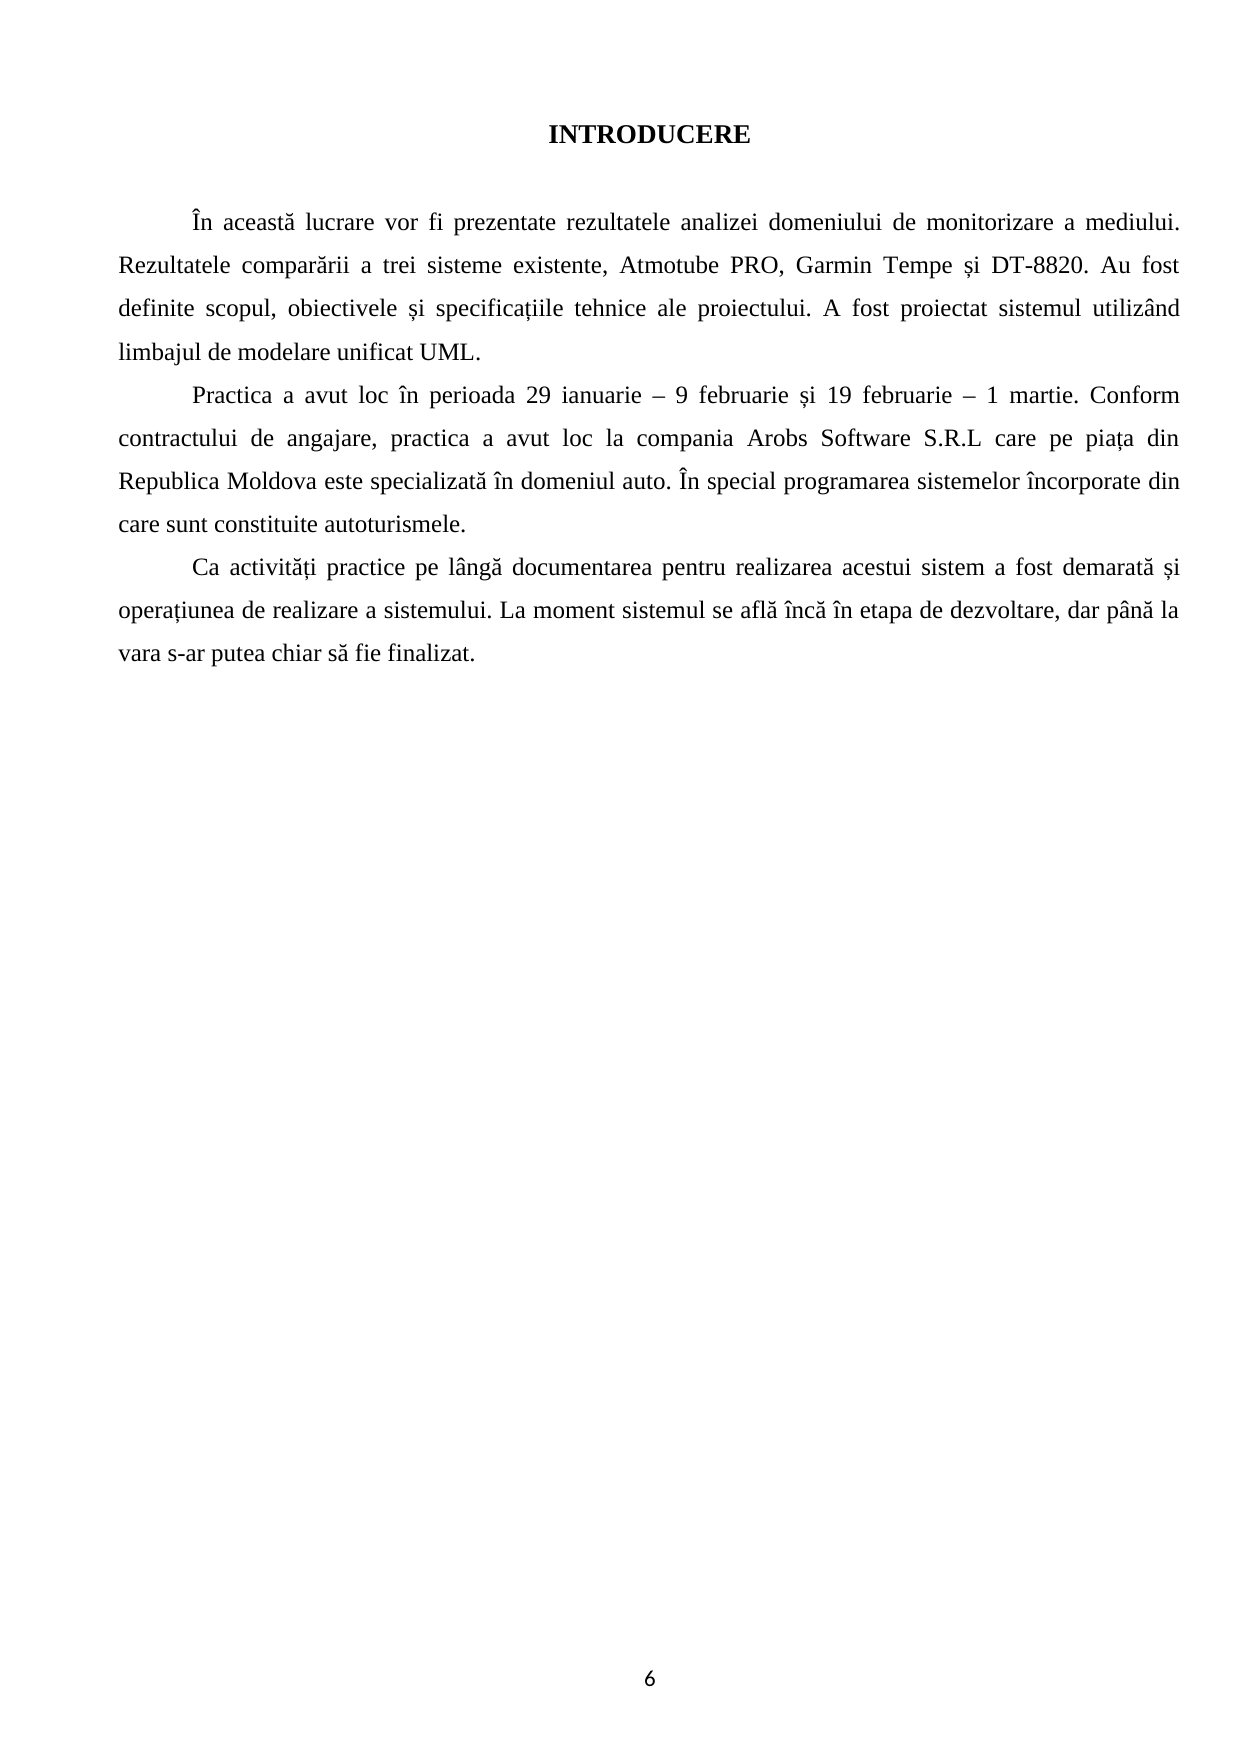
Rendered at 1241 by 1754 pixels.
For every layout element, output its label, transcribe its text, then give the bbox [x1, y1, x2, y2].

subtitle INTRODUCERE [118, 118, 1181, 149]
text Ca activități practice pe lângă documentarea pentru realizarea acestui sistem a fost demarată și operațiunea de realizare a sistemului. La moment sistemul se află încă în etapa de dezvoltare, dar până la vara s-ar putea chiar să fie finalizat. [118, 552, 1181, 667]
text În această lucrare vor fi prezentate rezultatele analizei domeniului de monitorizare a mediului. Rezultatele comparării a trei sisteme existente, Atmotube PRO, Garmin Tempe și DT-8820. Au fost definite scopul, obiectivele și specificațiile tehnice ale proiectului. A fost proiectat sistemul utilizând limbajul de modelare unificat UML. [118, 207, 1181, 365]
text Practica a avut loc în perioada 29 ianuarie – 9 februarie și 19 februarie – 1 martie. Conform contractului de angajare, practica a avut loc la compania Arobs Software S.R.L care pe piața din Republica Moldova este specializată în domeniul auto. În special programarea sistemelor încorporate din care sunt constituite autoturismele. [118, 380, 1181, 538]
